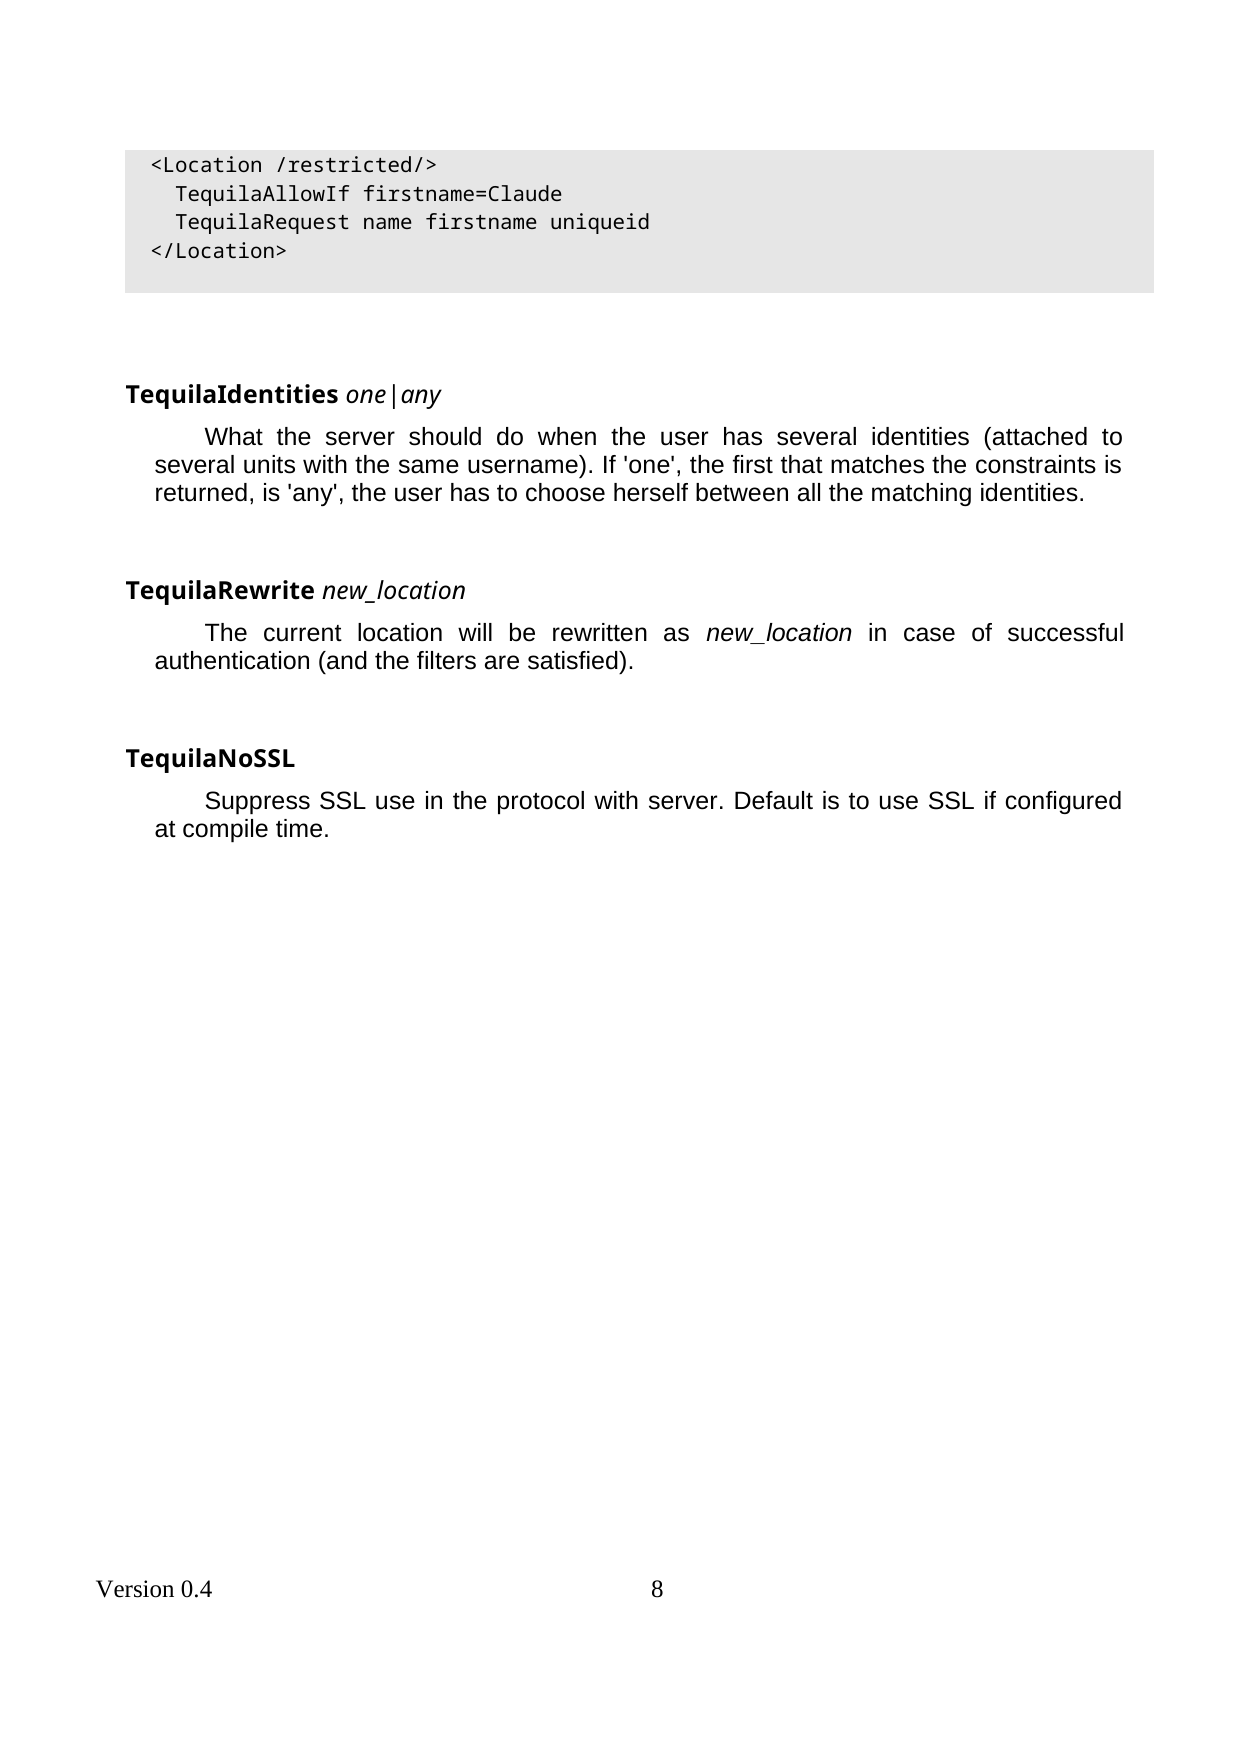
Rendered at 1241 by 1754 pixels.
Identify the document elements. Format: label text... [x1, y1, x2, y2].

subtitle TequilaRewrite new_location [125, 573, 1184, 607]
text Suppress SSL use in the protocol with server. Default is to use SSL if configured at compile time. [154, 787, 1125, 843]
text <Location /restricted/> [125, 150, 1154, 178]
text </Location> [125, 236, 1154, 264]
subtitle TequilaIdentities one|any [125, 377, 1184, 411]
subtitle TequilaNoSSL [125, 741, 1184, 775]
text TequilaRequest name firstname uniqueid [125, 207, 1154, 236]
text TequilaAllowIf firstname=Claude [125, 178, 1154, 207]
text What the server should do when the user has several identities (attached to several units with the same username). If 'one', the first that matches the constraints is returned, is 'any', the user has to choose herself between all the matching identities. [154, 423, 1125, 507]
text The current location will be rewritten as new_location in case of successful authentication (and the filters are satisfied). [154, 619, 1125, 675]
